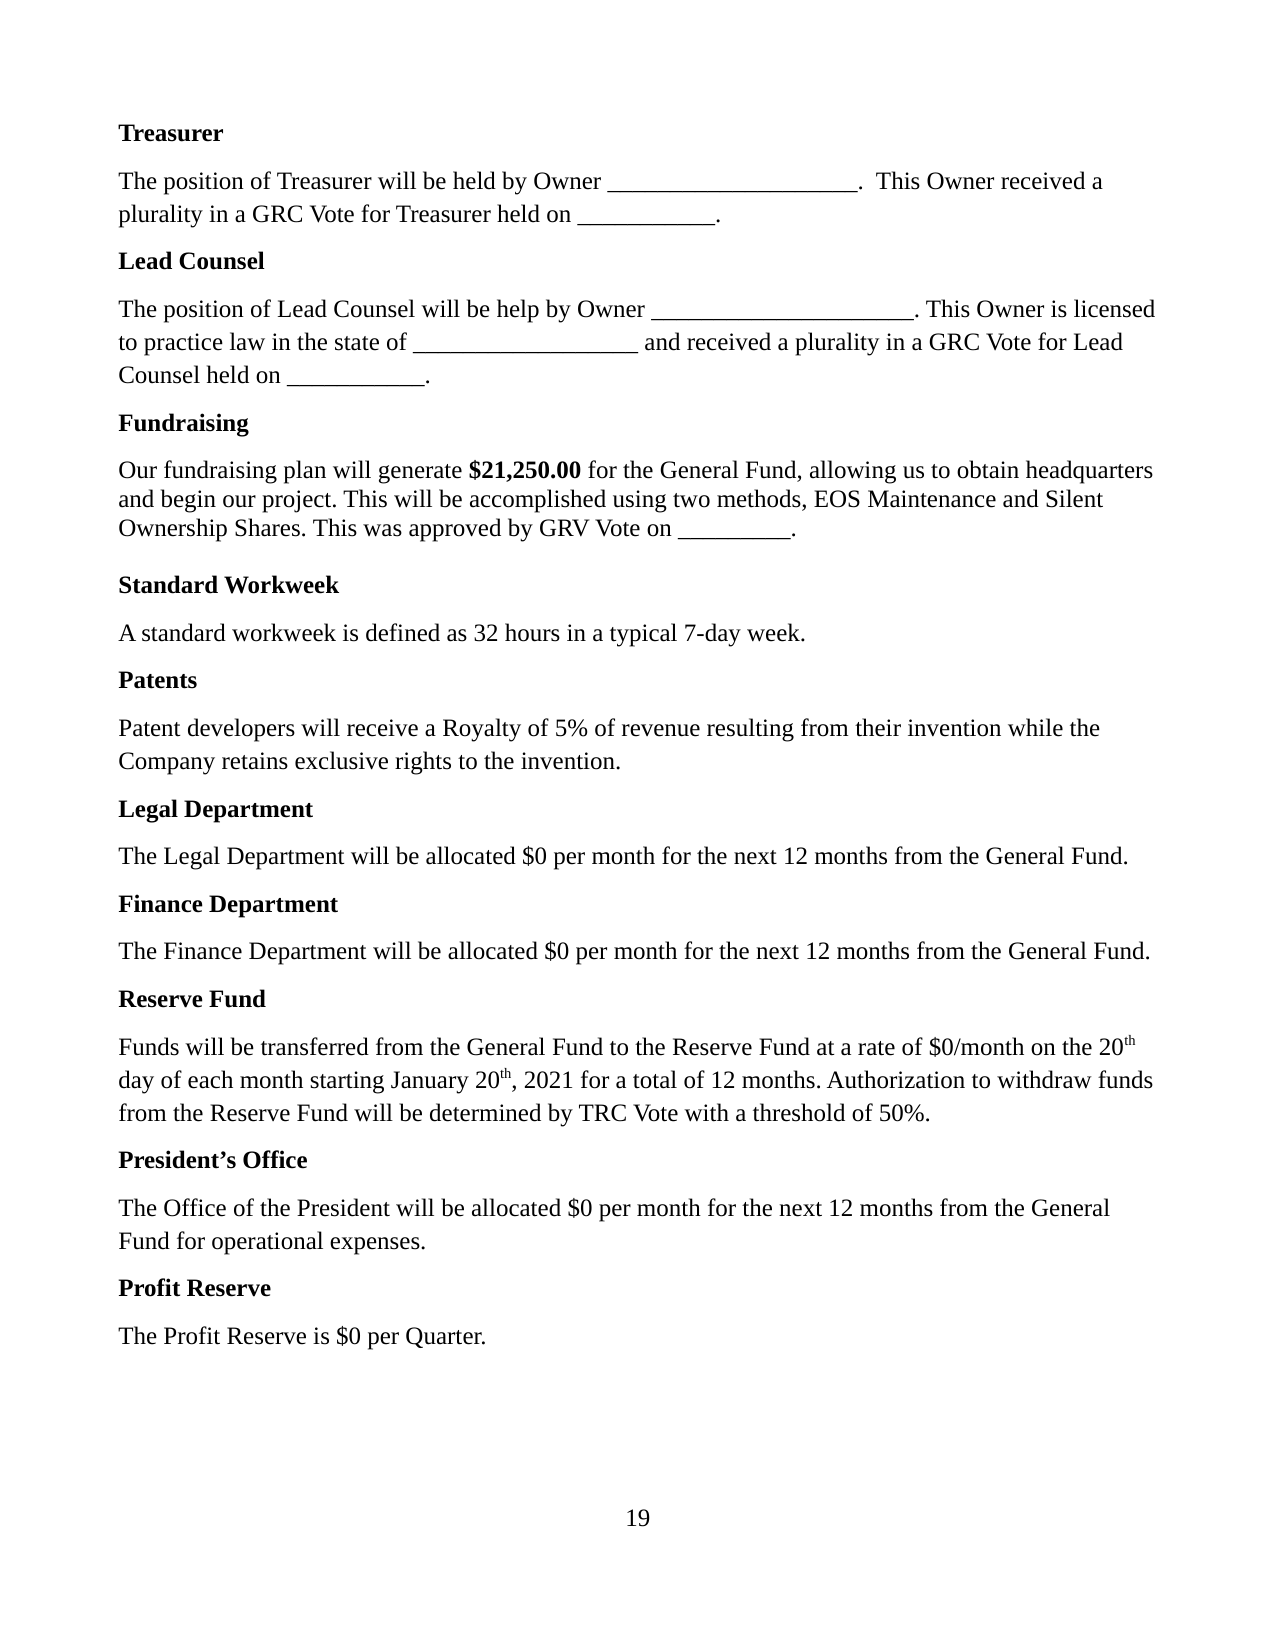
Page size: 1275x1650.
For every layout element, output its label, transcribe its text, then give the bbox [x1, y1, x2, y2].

text The position of Treasurer will be held by Owner ____________________. This Owner received a plurality in a GRC Vote for Treasurer held on ___________. [118, 166, 1157, 227]
text The Finance Department will be allocated $0 per month for the next 12 months from the General Fund. [118, 936, 1157, 965]
text Treasurer [118, 118, 1157, 147]
text Finance Department [118, 889, 1157, 918]
text The Office of the President will be allocated $0 per month for the next 12 months from the General Fund for operational expenses. [118, 1193, 1157, 1255]
text Patents [118, 665, 1157, 694]
text Fundraising [118, 408, 1157, 436]
text Standard Workweek [118, 570, 1157, 599]
text Funds will be transferred from the General Fund to the Reserve Fund at a rate of $0/month on the 20th day of each month starting January 20th, 2021 for a total of 12 months. Authorization to withdraw funds from the Reserve Fund will be determined by TRC Vote with a threshold of 50%. [118, 1032, 1157, 1126]
text Reserve Fund [118, 984, 1157, 1013]
text Legal Department [118, 794, 1157, 822]
text Profit Reserve [118, 1273, 1157, 1302]
text The Legal Department will be allocated $0 per month for the next 12 months from the General Fund. [118, 841, 1157, 870]
text The Profit Reserve is $0 per Quarter. [118, 1321, 1157, 1350]
text The position of Lead Counsel will be help by Owner _____________________. This Owner is licensed to practice law in the state of __________________ and received a plurality in a GRC Vote for Lead Counsel held on ___________. [118, 294, 1157, 389]
text Patent developers will receive a Royalty of 5% of revenue resulting from their invention while the Company retains exclusive rights to the invention. [118, 713, 1157, 775]
text Lead Counsel [118, 246, 1157, 275]
text Our fundraising plan will generate $21,250.00 for the General Fund, allowing us to obtain headquarters and begin our project. This will be accomplished using two methods, EOS Maintenance and Silent Ownership Shares. This was approved by GRV Vote on _________. [118, 455, 1157, 541]
text A standard workweek is defined as 32 hours in a typical 7-day week. [118, 618, 1157, 647]
text President’s Office [118, 1145, 1157, 1174]
